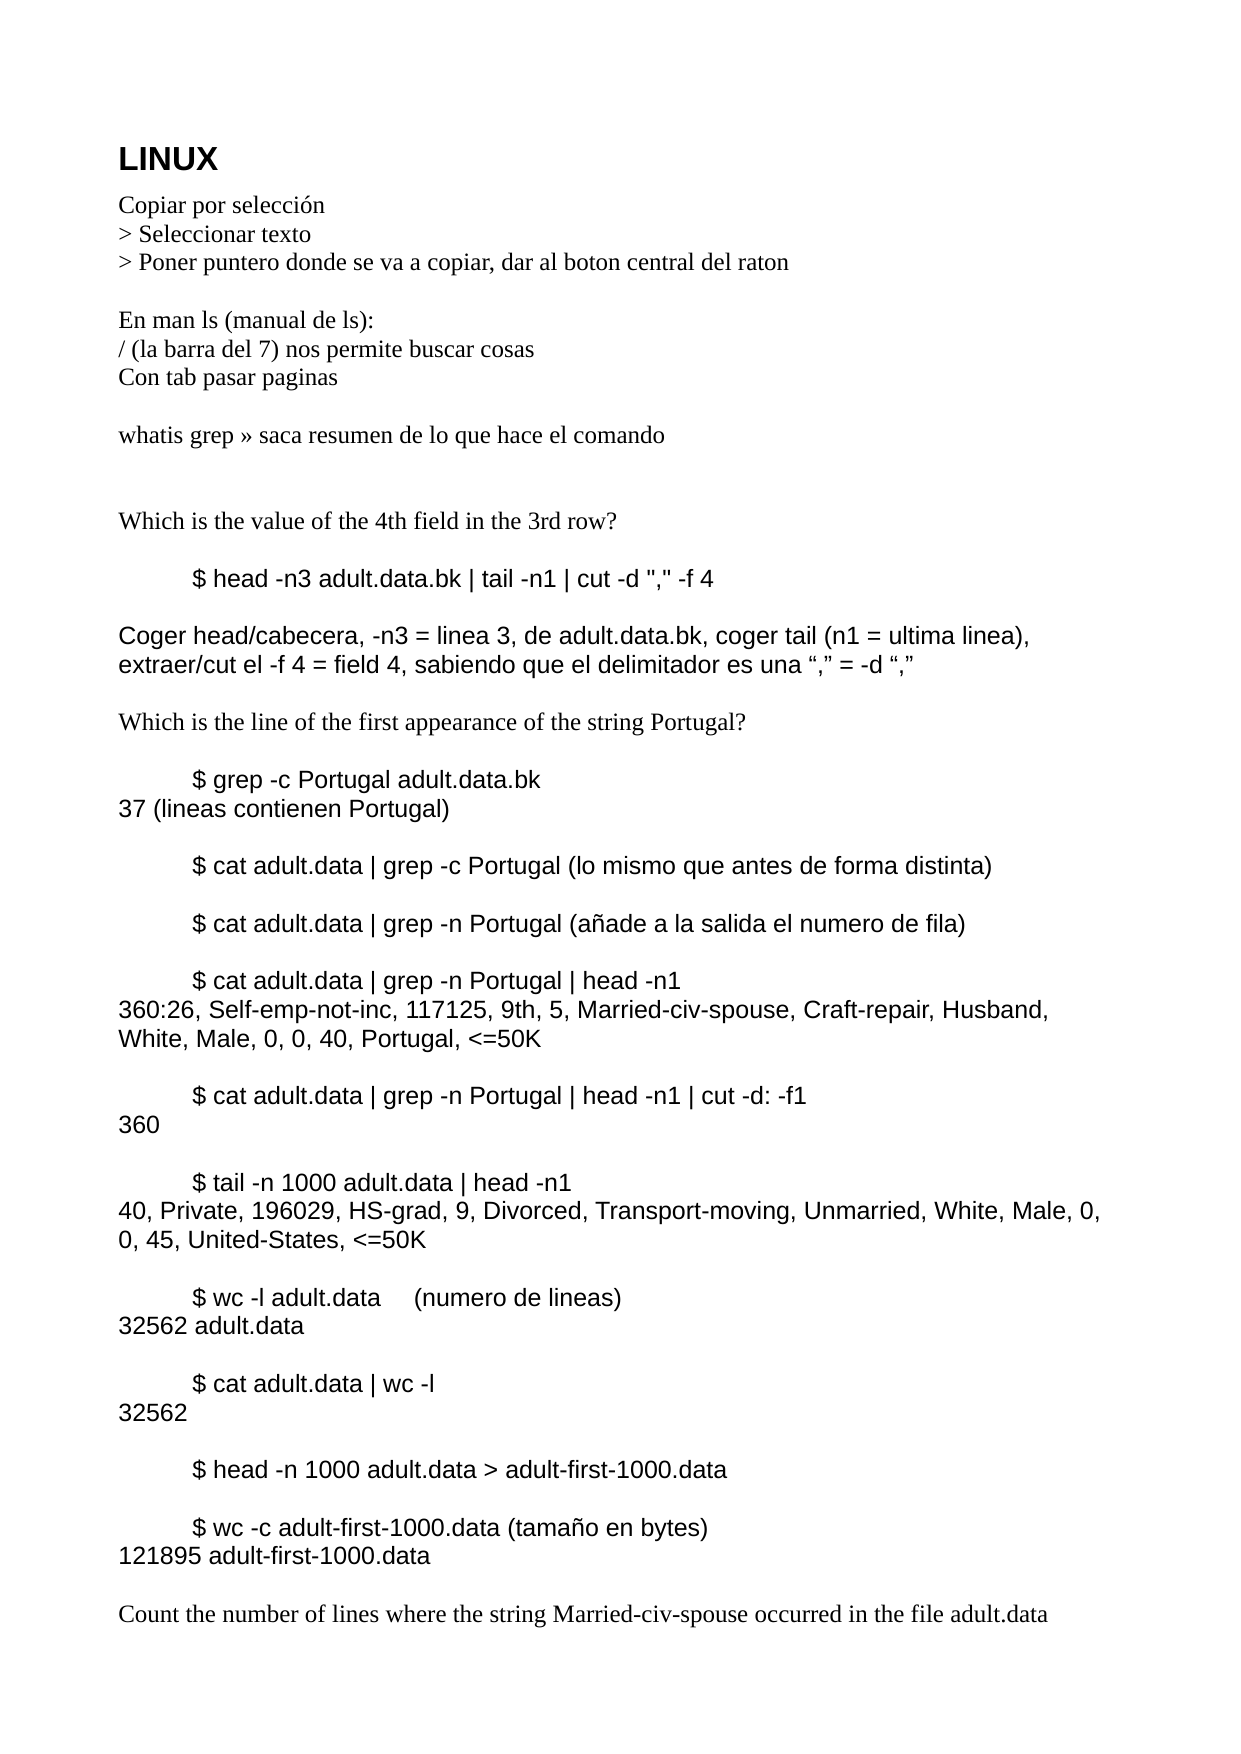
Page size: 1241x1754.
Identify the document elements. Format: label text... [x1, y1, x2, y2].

text 32562 [118, 1398, 1122, 1426]
subtitle LINUX [118, 139, 1122, 177]
text > Poner puntero donde se va a copiar, dar al boton central del raton [118, 247, 1122, 276]
text / (la barra del 7) nos permite buscar cosas [118, 334, 1122, 362]
text $ cat adult.data | grep -n Portugal (añade a la salida el numero de fila) [118, 909, 1122, 938]
text 121895 adult-first-1000.data [118, 1541, 1122, 1570]
text 37 (lineas contienen Portugal) [118, 794, 1122, 823]
text $ grep -c Portugal adult.data.bk [118, 765, 1122, 794]
text Which is the value of the 4th field in the 3rd row? [118, 506, 1122, 535]
text Count the number of lines where the string Married-civ-spouse occurred in the file adult.data [118, 1599, 1122, 1628]
text $ cat adult.data | grep -c Portugal (lo mismo que antes de forma distinta) [118, 851, 1122, 880]
text $ head -n 1000 adult.data > adult-first-1000.data [118, 1455, 1122, 1484]
text $ head -n3 adult.data.bk | tail -n1 | cut -d "," -f 4 [118, 564, 1122, 592]
text $ wc -c adult-first-1000.data (tamaño en bytes) [118, 1513, 1122, 1541]
text $ wc -l adult.data (numero de lineas) [118, 1283, 1122, 1311]
text $ cat adult.data | wc -l [118, 1369, 1122, 1398]
text $ tail -n 1000 adult.data | head -n1 [118, 1168, 1122, 1196]
text Coger head/cabecera, -n3 = linea 3, de adult.data.bk, coger tail (n1 = ultima linea), extraer/cut el -f 4 = field 4, sabiendo que el delimitador es una “,” = -d “,” [118, 621, 1122, 679]
text Copiar por selección [118, 190, 1122, 219]
text 360 [118, 1110, 1122, 1139]
text whatis grep » saca resumen de lo que hace el comando [118, 420, 1122, 449]
text 40, Private, 196029, HS-grad, 9, Divorced, Transport-moving, Unmarried, White, Male, 0, 0, 45, United-States, <=50K [118, 1196, 1122, 1254]
text $ cat adult.data | grep -n Portugal | head -n1 [118, 966, 1122, 995]
text $ cat adult.data | grep -n Portugal | head -n1 | cut -d: -f1 [118, 1081, 1122, 1110]
text 32562 adult.data [118, 1311, 1122, 1340]
text Con tab pasar paginas [118, 362, 1122, 391]
text 360:26, Self-emp-not-inc, 117125, 9th, 5, Married-civ-spouse, Craft-repair, Husband, White, Male, 0, 0, 40, Portugal, <=50K [118, 995, 1122, 1053]
text > Seleccionar texto [118, 219, 1122, 247]
text Which is the line of the first appearance of the string Portugal? [118, 707, 1122, 736]
text En man ls (manual de ls): [118, 305, 1122, 334]
